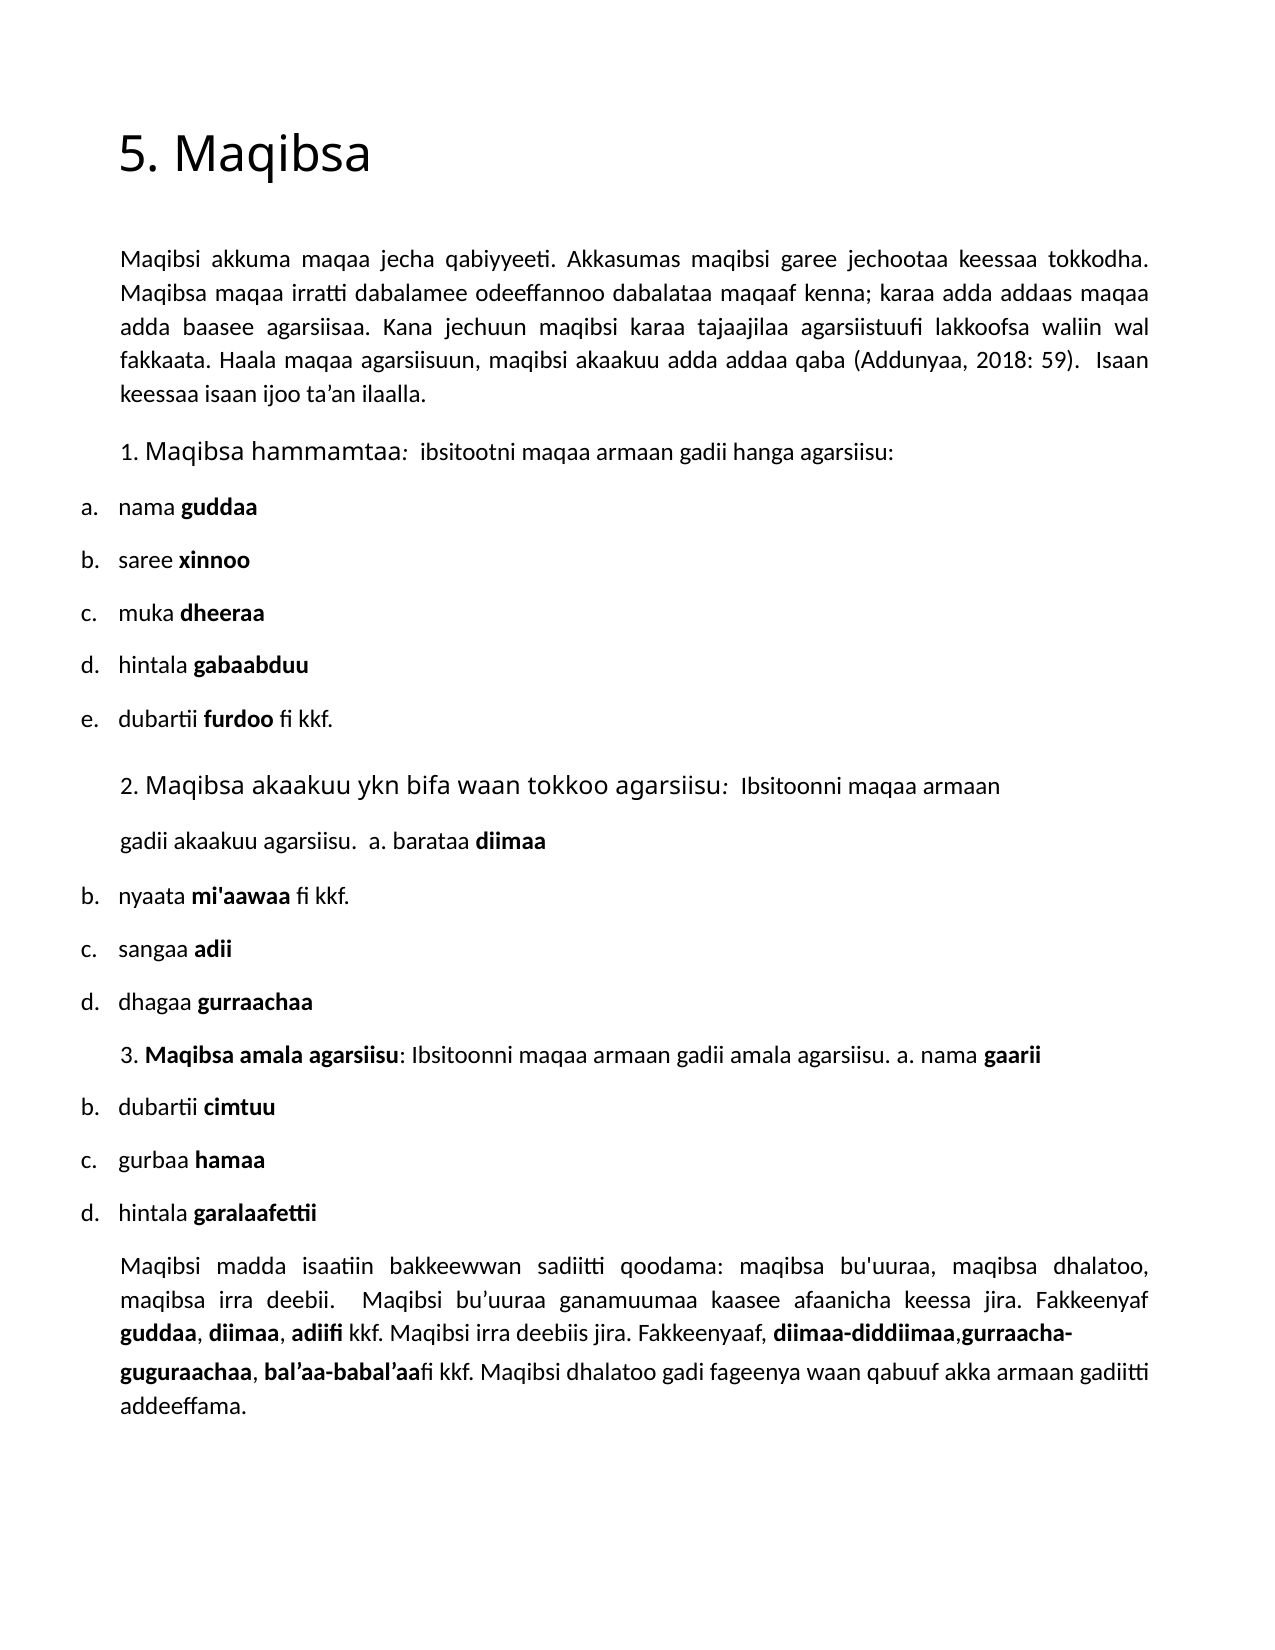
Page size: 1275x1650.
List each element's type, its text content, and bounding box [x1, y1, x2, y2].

list gurbaa hamaa [81, 1144, 1151, 1175]
text 1. Maqibsa hammamtaa: ibsitootni maqaa armaan gadii hanga agarsiisu: [120, 433, 1151, 467]
text 2. Maqibsa akaakuu ykn bifa waan tokkoo agarsiisu: Ibsitoonni maqaa armaan gadii akaakuu agarsiisu. a. barataa diimaa [120, 767, 1001, 856]
text Maqibsi akkuma maqaa jecha qabiyyeeti. Akkasumas maqibsi garee jechootaa keessaa tokkodha. Maqibsa maqaa irratti dabalamee odeeffannoo dabalataa maqaaf kenna; karaa adda addaas maqaa adda baasee agarsiisaa. Kana jechuun maqibsi karaa tajaajilaa agarsiistuufi lakkoofsa waliin wal fakkaata. Haala maqaa agarsiisuun, maqibsi akaakuu adda addaa qaba (Addunyaa, 2018: 59). Isaan keessaa isaan ijoo ta’an ilaalla. [120, 243, 1151, 408]
list nyaata mi'aawaa fi kkf. [81, 880, 1151, 911]
list hintala garalaafettii [81, 1197, 1151, 1228]
list dubartii furdoo fi kkf. [81, 703, 1151, 733]
list saree xinnoo [81, 544, 1151, 574]
list hintala gabaabduu [81, 650, 1151, 680]
text 5. Maqibsa [118, 118, 1157, 186]
list dhagaa gurraachaa [81, 986, 1151, 1017]
text Maqibsi madda isaatiin bakkeewwan sadiitti qoodama: maqibsa bu'uuraa, maqibsa dhalatoo, maqibsa irra deebii. Maqibsi bu’uuraa ganamuumaa kaasee afaanicha keessa jira. Fakkeenyaf guddaa, diimaa, adiifi kkf. Maqibsi irra deebiis jira. Fakkeenyaaf, diimaa-diddiimaa,gurraacha- [120, 1250, 1151, 1348]
text guguraachaa, bal’aa-babal’aafi kkf. Maqibsi dhalatoo gadi fageenya waan qabuuf akka armaan gadiitti addeeffama. [120, 1356, 1151, 1421]
text 3. Maqibsa amala agarsiisu: Ibsitoonni maqaa armaan gadii amala agarsiisu. a. nama gaarii [120, 1039, 1151, 1069]
list muka dheeraa [81, 597, 1151, 627]
list sangaa adii [81, 933, 1151, 964]
list nama guddaa [81, 491, 1151, 521]
list dubartii cimtuu [81, 1091, 1151, 1122]
